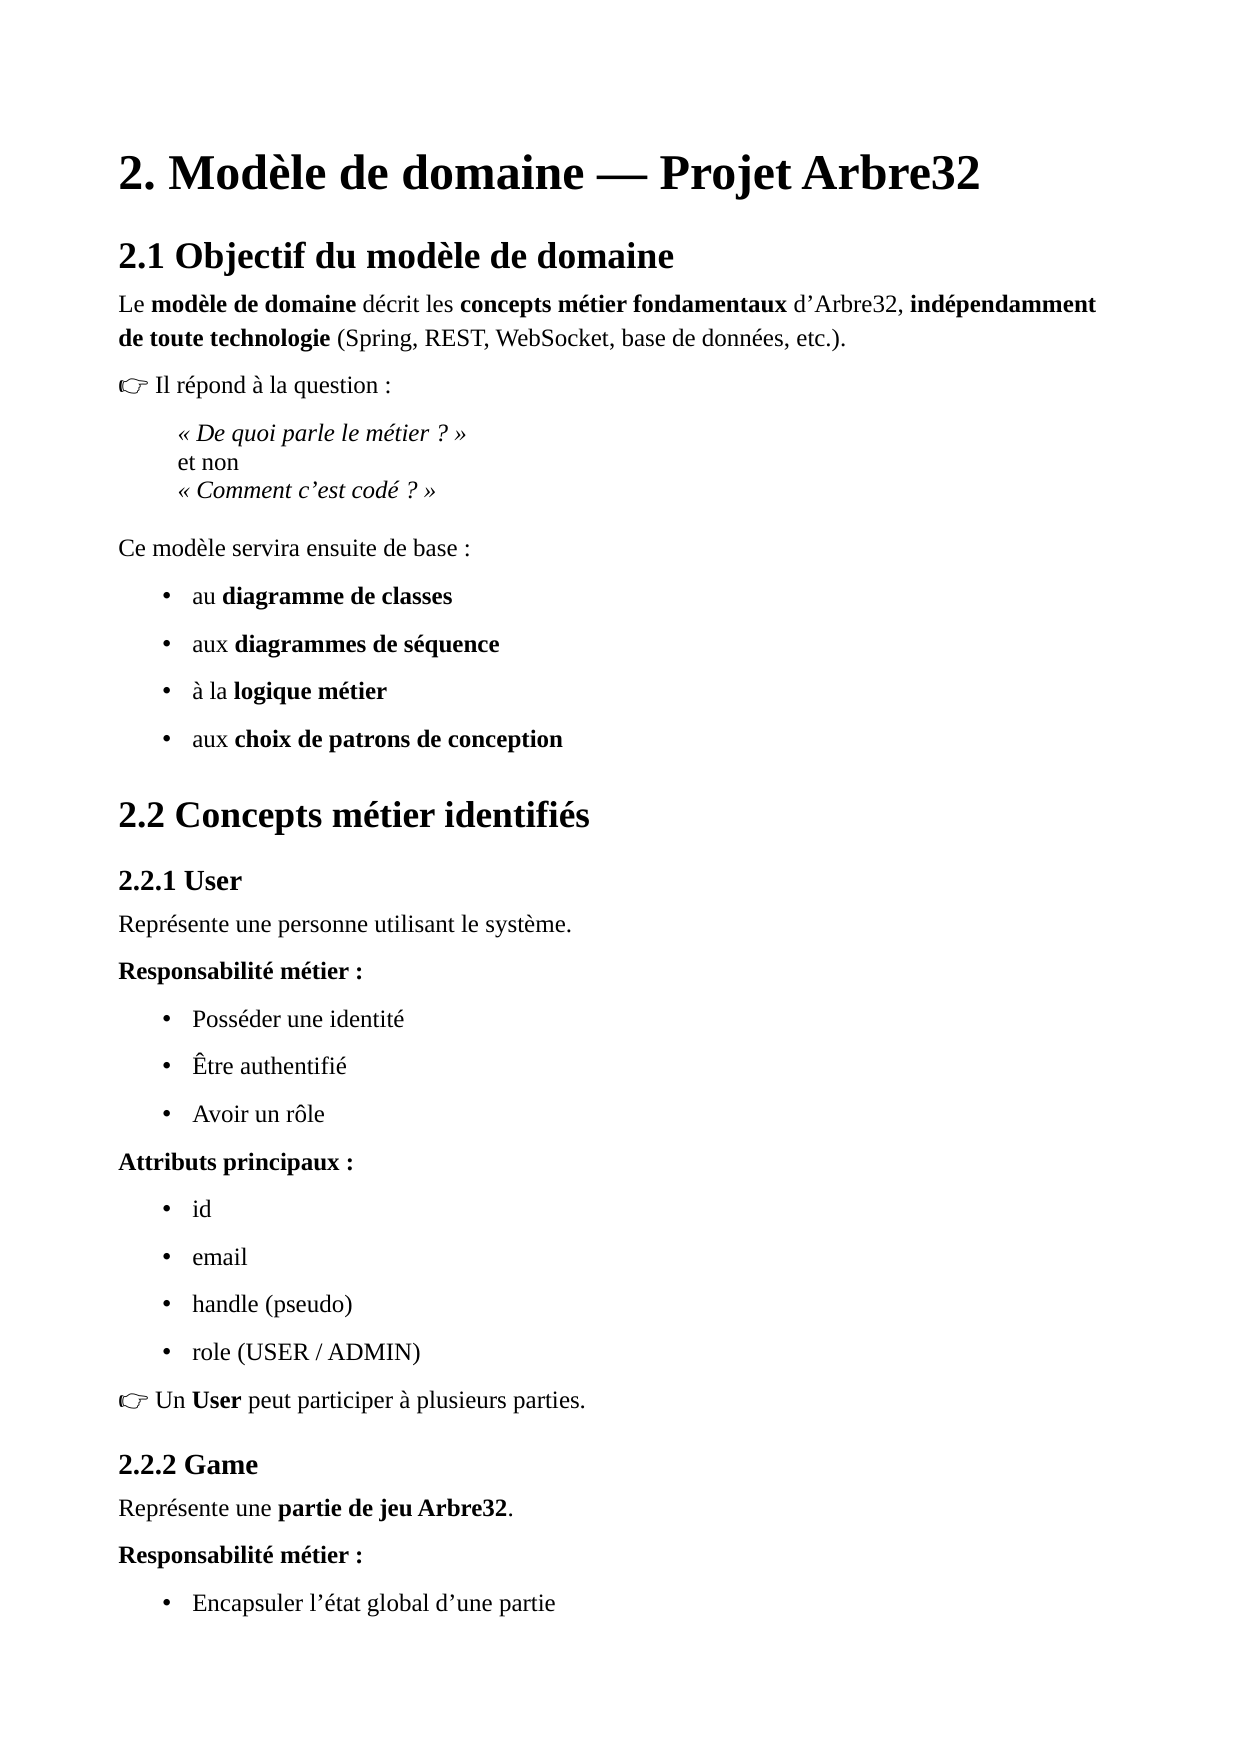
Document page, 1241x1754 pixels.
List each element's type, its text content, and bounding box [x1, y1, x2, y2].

list au diagramme de classes [162, 581, 1122, 610]
text « De quoi parle le métier ? » et non « Comment c’est codé ? » [177, 418, 1063, 504]
list Avoir un rôle [162, 1099, 1122, 1128]
list id [162, 1194, 1122, 1223]
list Posséder une identité [162, 1004, 1122, 1033]
list Être authentifié [162, 1051, 1122, 1080]
text Responsabilité métier : [118, 956, 1122, 985]
text 👉 Il répond à la question : [118, 370, 1122, 399]
text Ce modèle servira ensuite de base : [118, 533, 1122, 562]
text Le modèle de domaine décrit les concepts métier fondamentaux d’Arbre32, indépendamment de toute technologie (Spring, REST, WebSocket, base de données, etc.). [118, 289, 1122, 351]
list à la logique métier [162, 676, 1122, 705]
subtitle 2.2.2 Game [118, 1447, 1122, 1480]
list aux diagrammes de séquence [162, 629, 1122, 657]
subtitle 2. Modèle de domaine — Projet Arbre32 [118, 143, 1122, 201]
text Attributs principaux : [118, 1147, 1122, 1175]
text Représente une partie de jeu Arbre32. [118, 1493, 1122, 1522]
text 👉 Un User peut participer à plusieurs parties. [118, 1385, 1122, 1413]
subtitle 2.1 Objectif du modèle de domaine [118, 234, 1122, 277]
list aux choix de patrons de conception [162, 724, 1122, 753]
subtitle 2.2 Concepts métier identifiés [118, 792, 1122, 836]
subtitle 2.2.1 User [118, 863, 1122, 896]
list role (USER / ADMIN) [162, 1337, 1122, 1366]
list handle (pseudo) [162, 1289, 1122, 1318]
list email [162, 1242, 1122, 1271]
list Encapsuler l’état global d’une partie [162, 1588, 1122, 1617]
text Responsabilité métier : [118, 1541, 1122, 1569]
text Représente une personne utilisant le système. [118, 909, 1122, 937]
